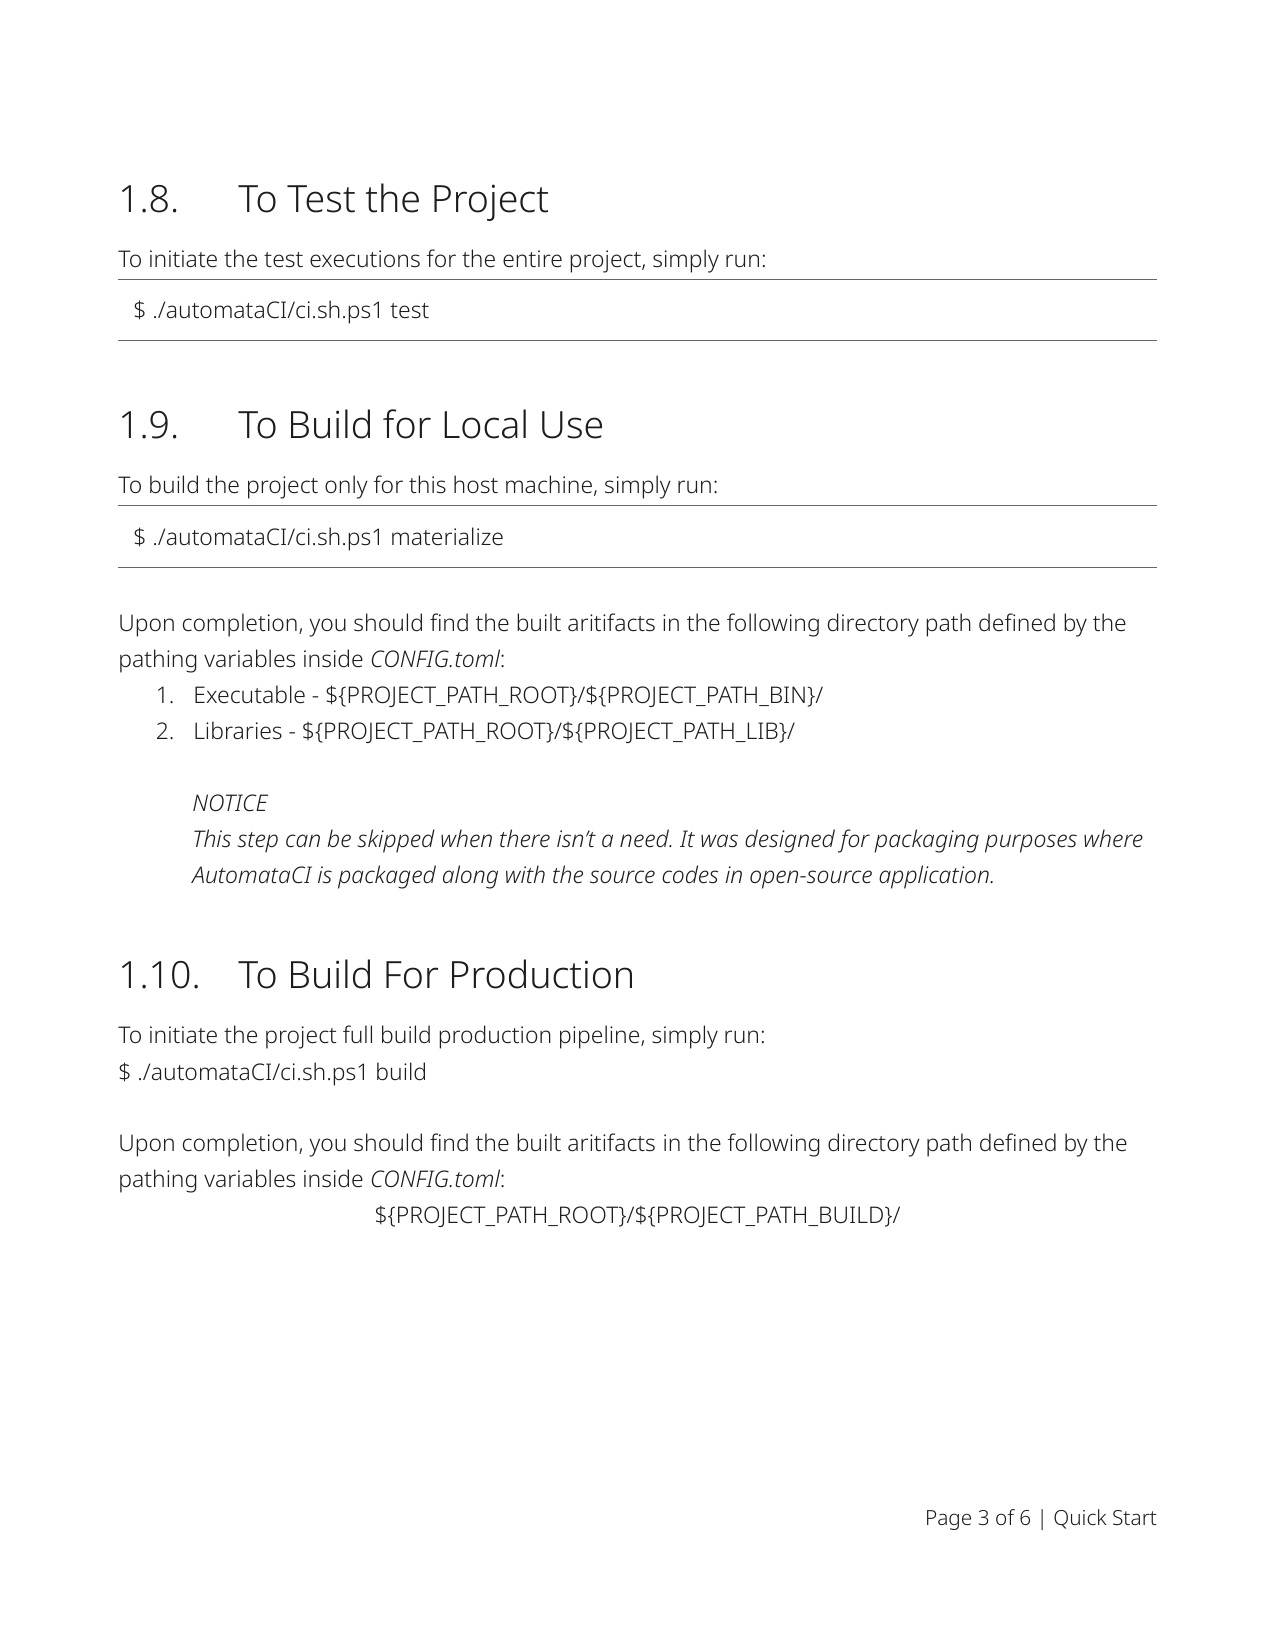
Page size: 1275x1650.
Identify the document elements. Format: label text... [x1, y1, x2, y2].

text This step can be skipped when there isn’t a need. It was designed for packaging purposes where AutomataCI is packaged along with the source codes in open-source application. [192, 823, 1157, 890]
subtitle To Test the Project [118, 172, 1157, 223]
text To build the project only for this host machine, simply run: [118, 469, 1157, 501]
text $ ./automataCI/ci.sh.ps1 materialize [118, 506, 1157, 567]
text Upon completion, you should find the built aritifacts in the following directory path defined by the pathing variables inside CONFIG.toml: [118, 1127, 1157, 1194]
subtitle To Build For Production [118, 949, 1157, 1000]
text Upon completion, you should find the built aritifacts in the following directory path defined by the pathing variables inside CONFIG.toml: [118, 607, 1157, 674]
list Executable - ${PROJECT_PATH_ROOT}/${PROJECT_PATH_BIN}/ [156, 679, 1157, 711]
subtitle To Build for Local Use [118, 399, 1157, 450]
text To initiate the test executions for the entire project, simply run: [118, 243, 1157, 274]
text $ ./automataCI/ci.sh.ps1 build [118, 1055, 1157, 1087]
text $ ./automataCI/ci.sh.ps1 test [118, 280, 1157, 340]
text ${PROJECT_PATH_ROOT}/${PROJECT_PATH_BUILD}/ [118, 1199, 1157, 1230]
text NOTICE [192, 787, 1157, 818]
text To initiate the project full build production pipeline, simply run: [118, 1019, 1157, 1051]
list Libraries - ${PROJECT_PATH_ROOT}/${PROJECT_PATH_LIB}/ [156, 715, 1157, 746]
